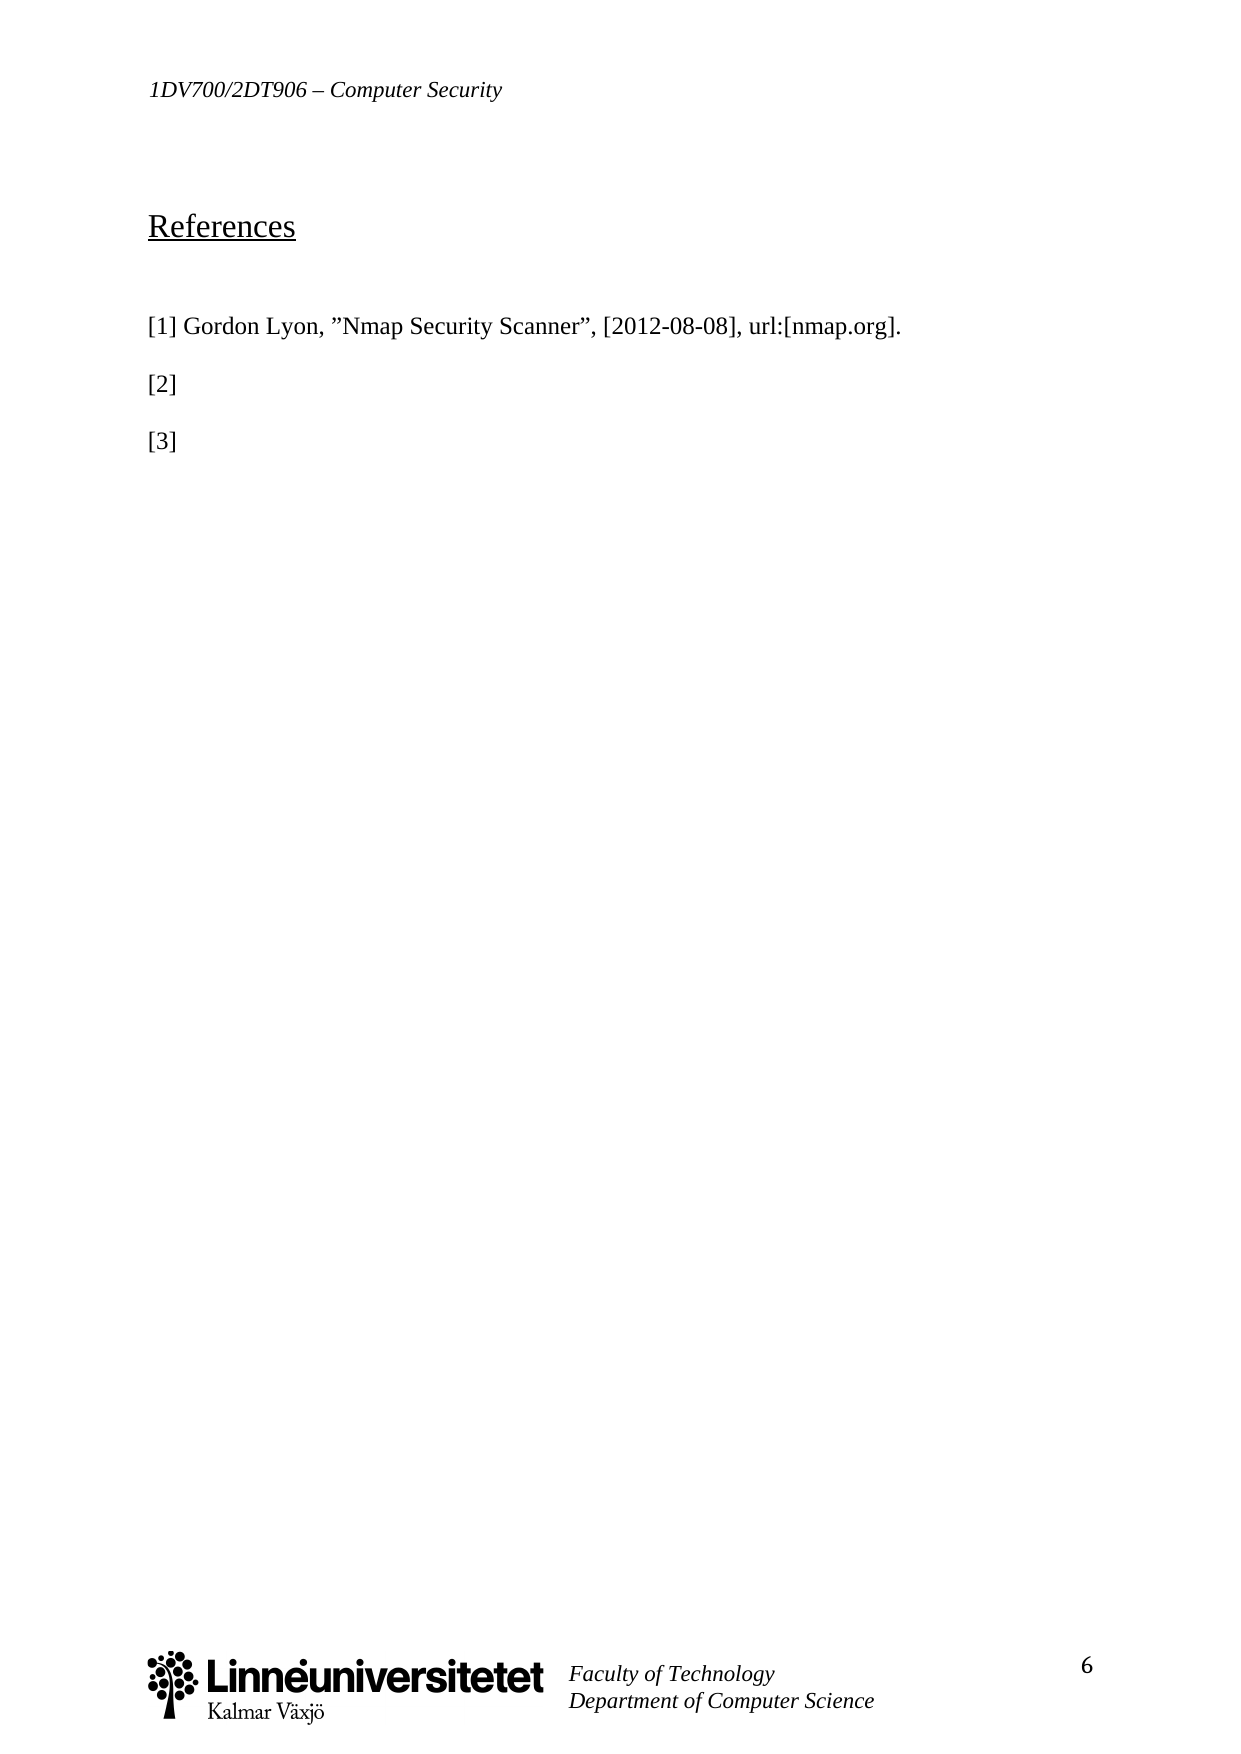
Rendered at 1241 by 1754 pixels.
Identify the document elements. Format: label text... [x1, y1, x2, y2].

text [3] [148, 426, 1093, 455]
text [1] Gordon Lyon, ”Nmap Security Scanner”, [2012-08-08], url:[nmap.org]. [148, 311, 1093, 340]
text [2] [148, 369, 1093, 397]
text References [148, 206, 1093, 244]
picture [147, 1651, 544, 1725]
